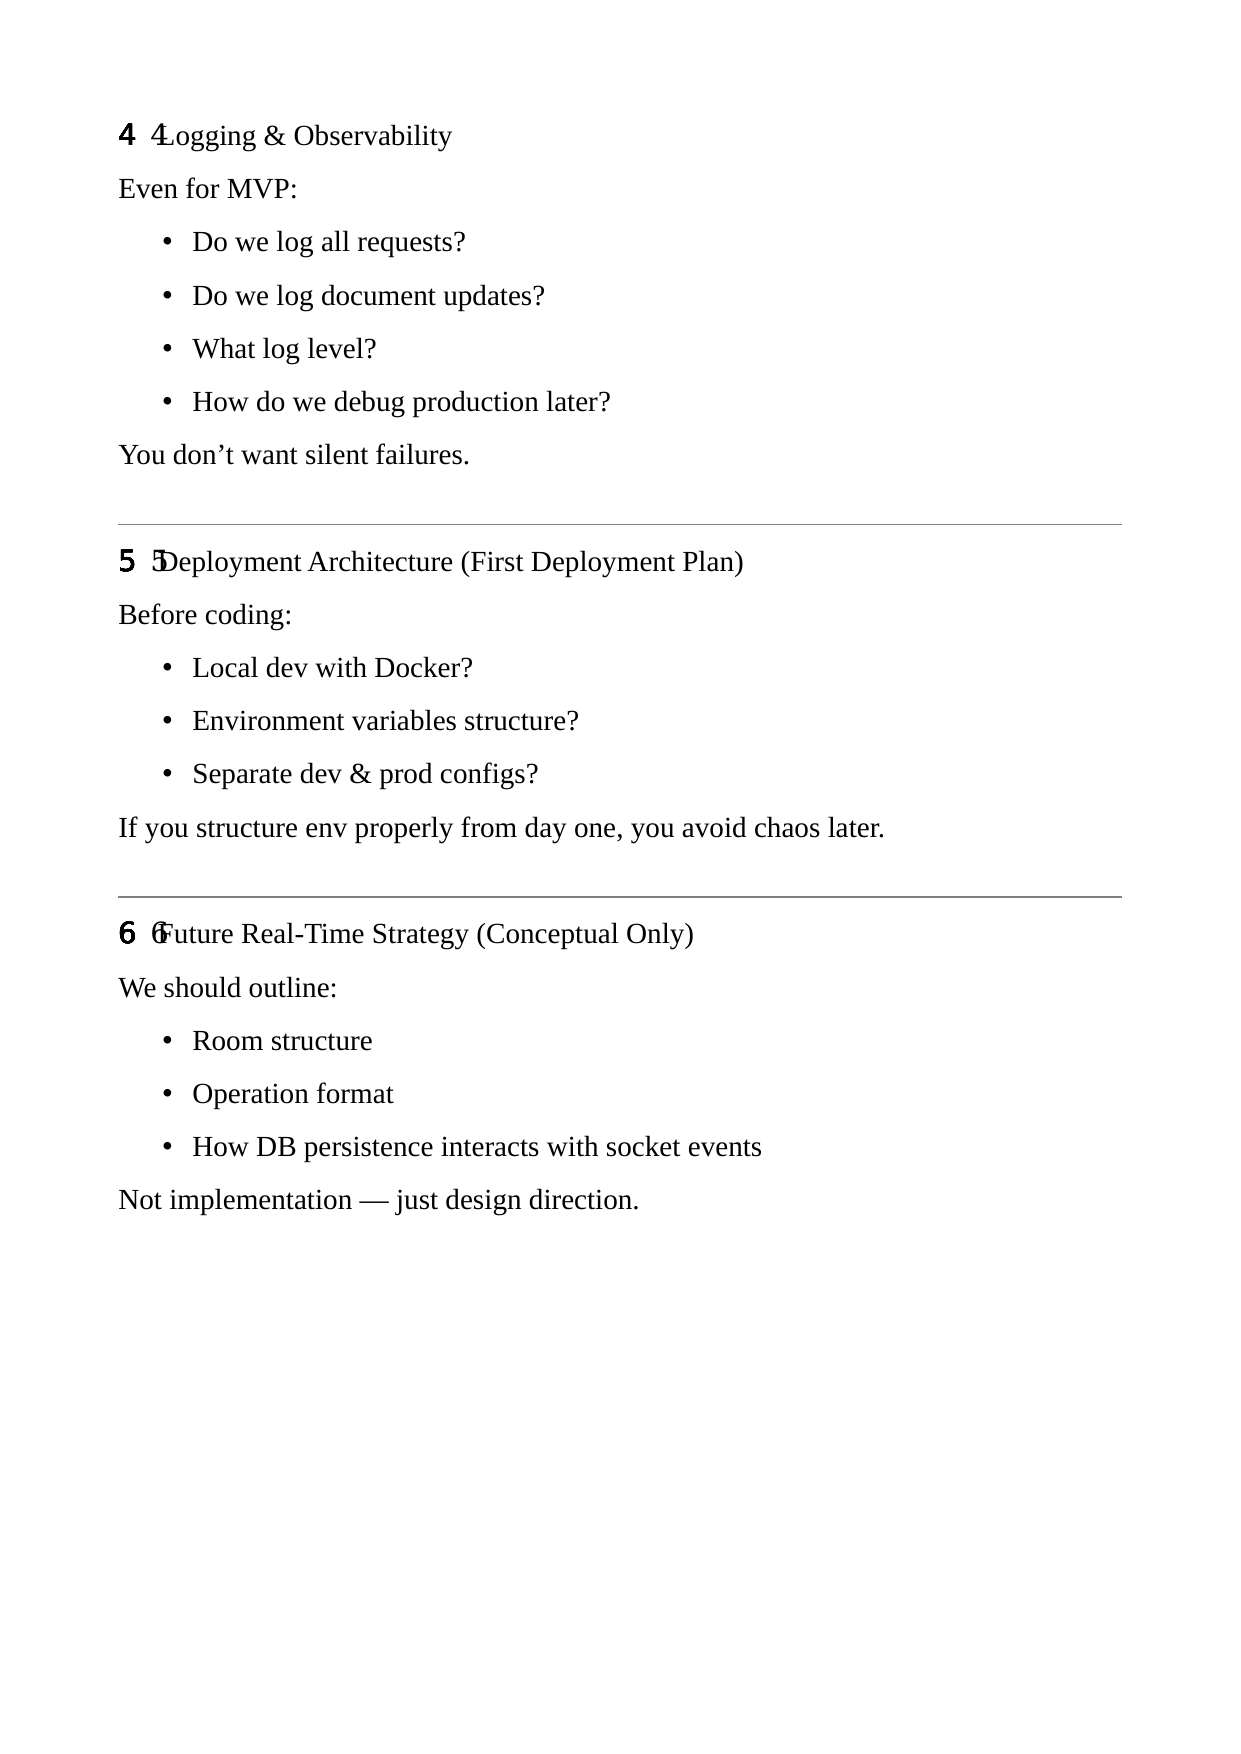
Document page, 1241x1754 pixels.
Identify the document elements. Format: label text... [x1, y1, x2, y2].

list How do we debug production later? [162, 384, 1122, 418]
list Local dev with Docker? [162, 650, 1122, 684]
list Do we log document updates? [162, 278, 1122, 311]
list How DB persistence interacts with socket events [162, 1129, 1122, 1163]
list Room structure [162, 1023, 1122, 1056]
list Do we log all requests? [162, 224, 1122, 258]
text Not implementation — just design direction. [118, 1182, 1122, 1216]
list What log level? [162, 331, 1122, 364]
text We should outline: [118, 970, 1122, 1003]
text Even for MVP: [118, 171, 1122, 205]
text You don’t want silent failures. [118, 437, 1122, 471]
subtitle 6️⃣ Future Real-Time Strategy (Conceptual Only) [118, 917, 1122, 950]
list Separate dev & prod configs? [162, 757, 1122, 790]
text Before coding: [118, 597, 1122, 631]
subtitle 5️⃣ Deployment Architecture (First Deployment Plan) [118, 544, 1122, 577]
list Environment variables structure? [162, 703, 1122, 737]
subtitle 4️⃣ Logging & Observability [118, 118, 1122, 152]
text If you structure env properly from day one, you avoid chaos later. [118, 810, 1122, 843]
list Operation format [162, 1076, 1122, 1110]
